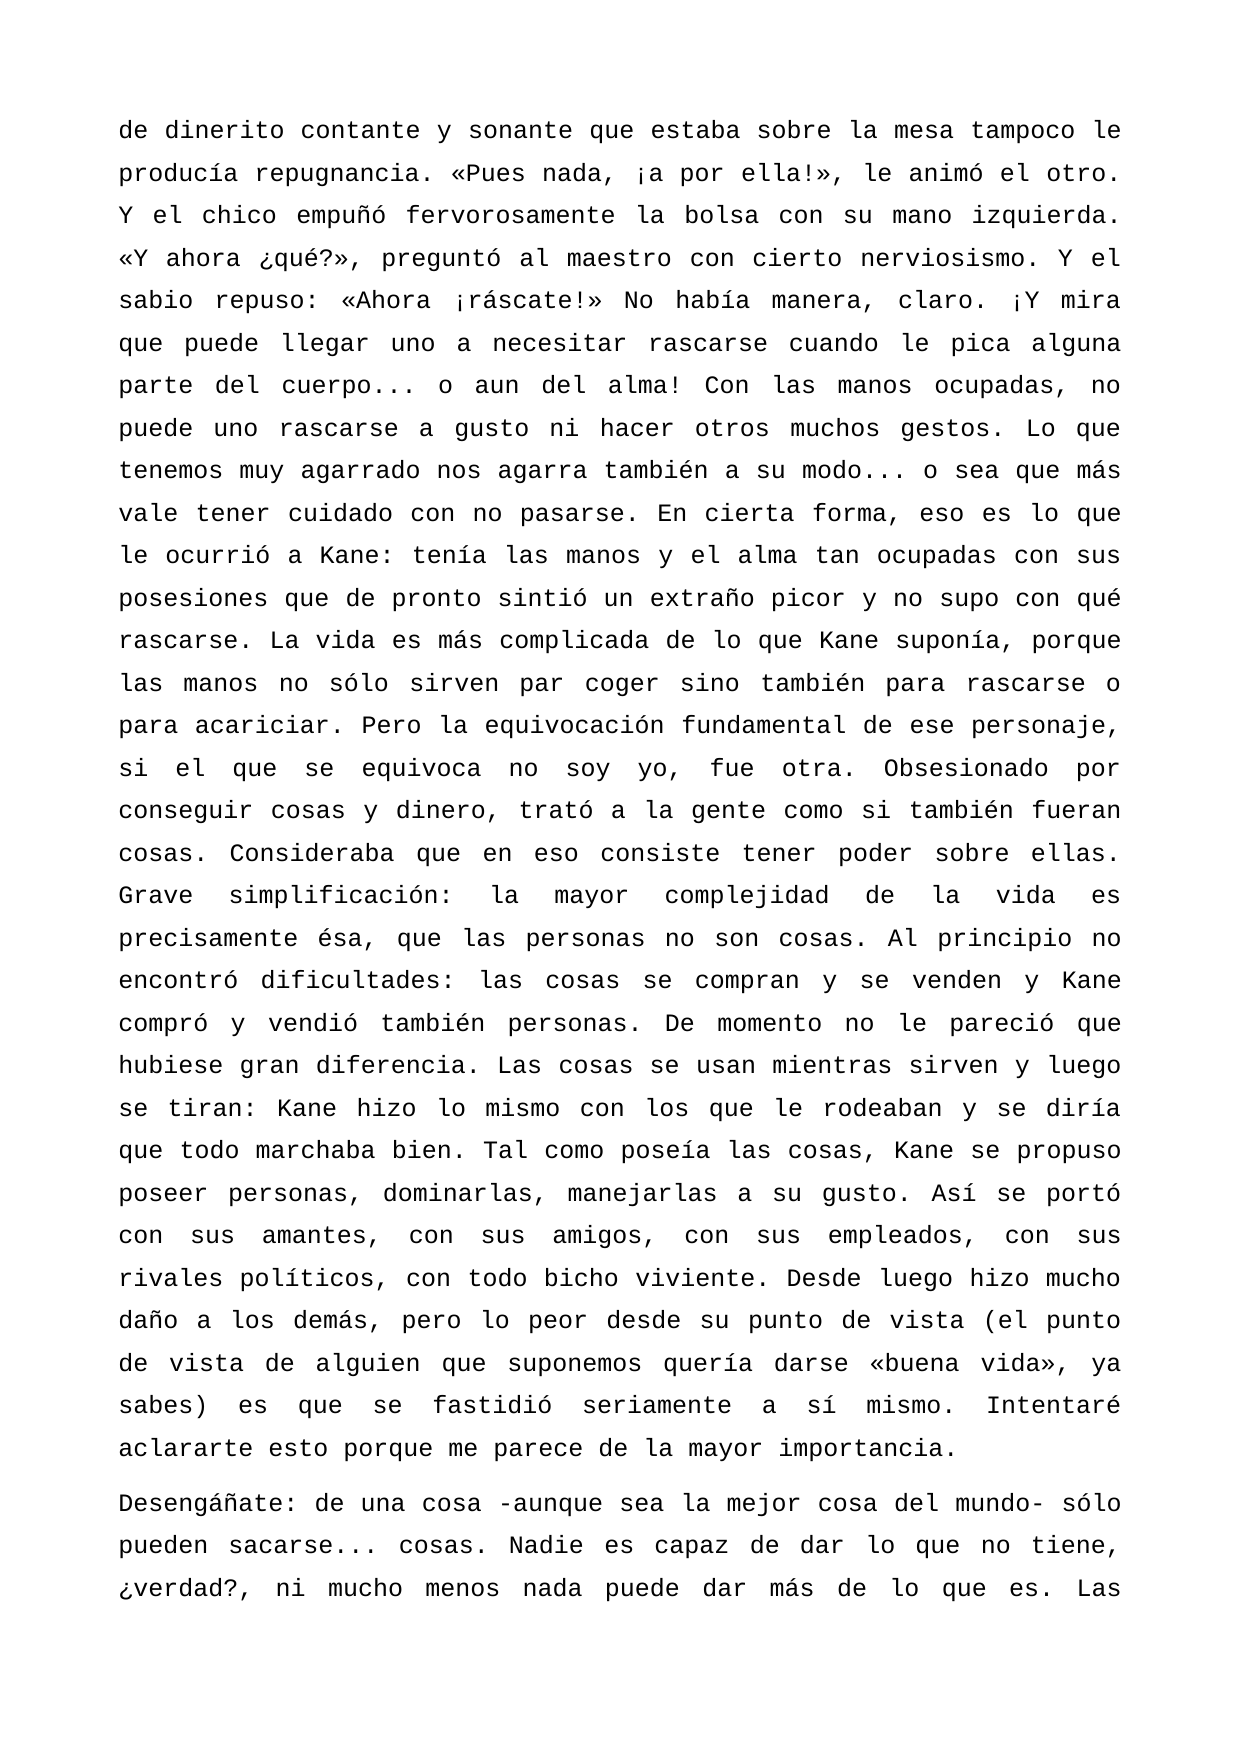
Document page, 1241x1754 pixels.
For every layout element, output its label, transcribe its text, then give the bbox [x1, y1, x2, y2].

text Desengáñate: de una cosa -aunque sea la mejor cosa del mundo- sólo pueden sacarse... cosas. Nadie es capaz de dar lo que no tiene, ¿verdad?, ni mucho menos nada puede dar más de lo que es. Las [118, 1491, 1122, 1604]
text de dinerito contante y sonante que estaba sobre la mesa tampoco le producía repugnancia. «Pues nada, ¡a por ella!», le animó el otro. Y el chico empuñó fervorosamente la bolsa con su mano izquierda. «Y ahora ¿qué?», preguntó al maestro con cierto nerviosismo. Y el sabio repuso: «Ahora ¡ráscate!» No había manera, claro. ¡Y mira que puede llegar uno a necesitar rascarse cuando le pica alguna parte del cuerpo... o aun del alma! Con las manos ocupadas, no puede uno rascarse a gusto ni hacer otros muchos gestos. Lo que tenemos muy agarrado nos agarra también a su modo... o sea que más vale tener cuidado con no pasarse. En cierta forma, eso es lo que le ocurrió a Kane: tenía las manos y el alma tan ocupadas con sus posesiones que de pronto sintió un extraño picor y no supo con qué rascarse. La vida es más complicada de lo que Kane suponía, porque las manos no sólo sirven par coger sino también para rascarse o para acariciar. Pero la equivocación fundamental de ese personaje, si el que se equivoca no soy yo, fue otra. Obsesionado por conseguir cosas y dinero, trató a la gente como si también fueran cosas. Consideraba que en eso consiste tener poder sobre ellas. Grave simplificación: la mayor complejidad de la vida es precisamente ésa, que las personas no son cosas. Al principio no encontró dificultades: las cosas se compran y se venden y Kane compró y vendió también personas. De momento no le pareció que hubiese gran diferencia. Las cosas se usan mientras sirven y luego se tiran: Kane hizo lo mismo con los que le rodeaban y se diría que todo marchaba bien. Tal como poseía las cosas, Kane se propuso poseer personas, dominarlas, manejarlas a su gusto. Así se portó con sus amantes, con sus amigos, con sus empleados, con sus rivales políticos, con todo bicho viviente. Desde luego hizo mucho daño a los demás, pero lo peor desde su punto de vista (el punto de vista de alguien que suponemos quería darse «buena vida», ya sabes) es que se fastidió seriamente a sí mismo. Intentaré aclararte esto porque me parece de la mayor importancia. [118, 118, 1122, 1464]
